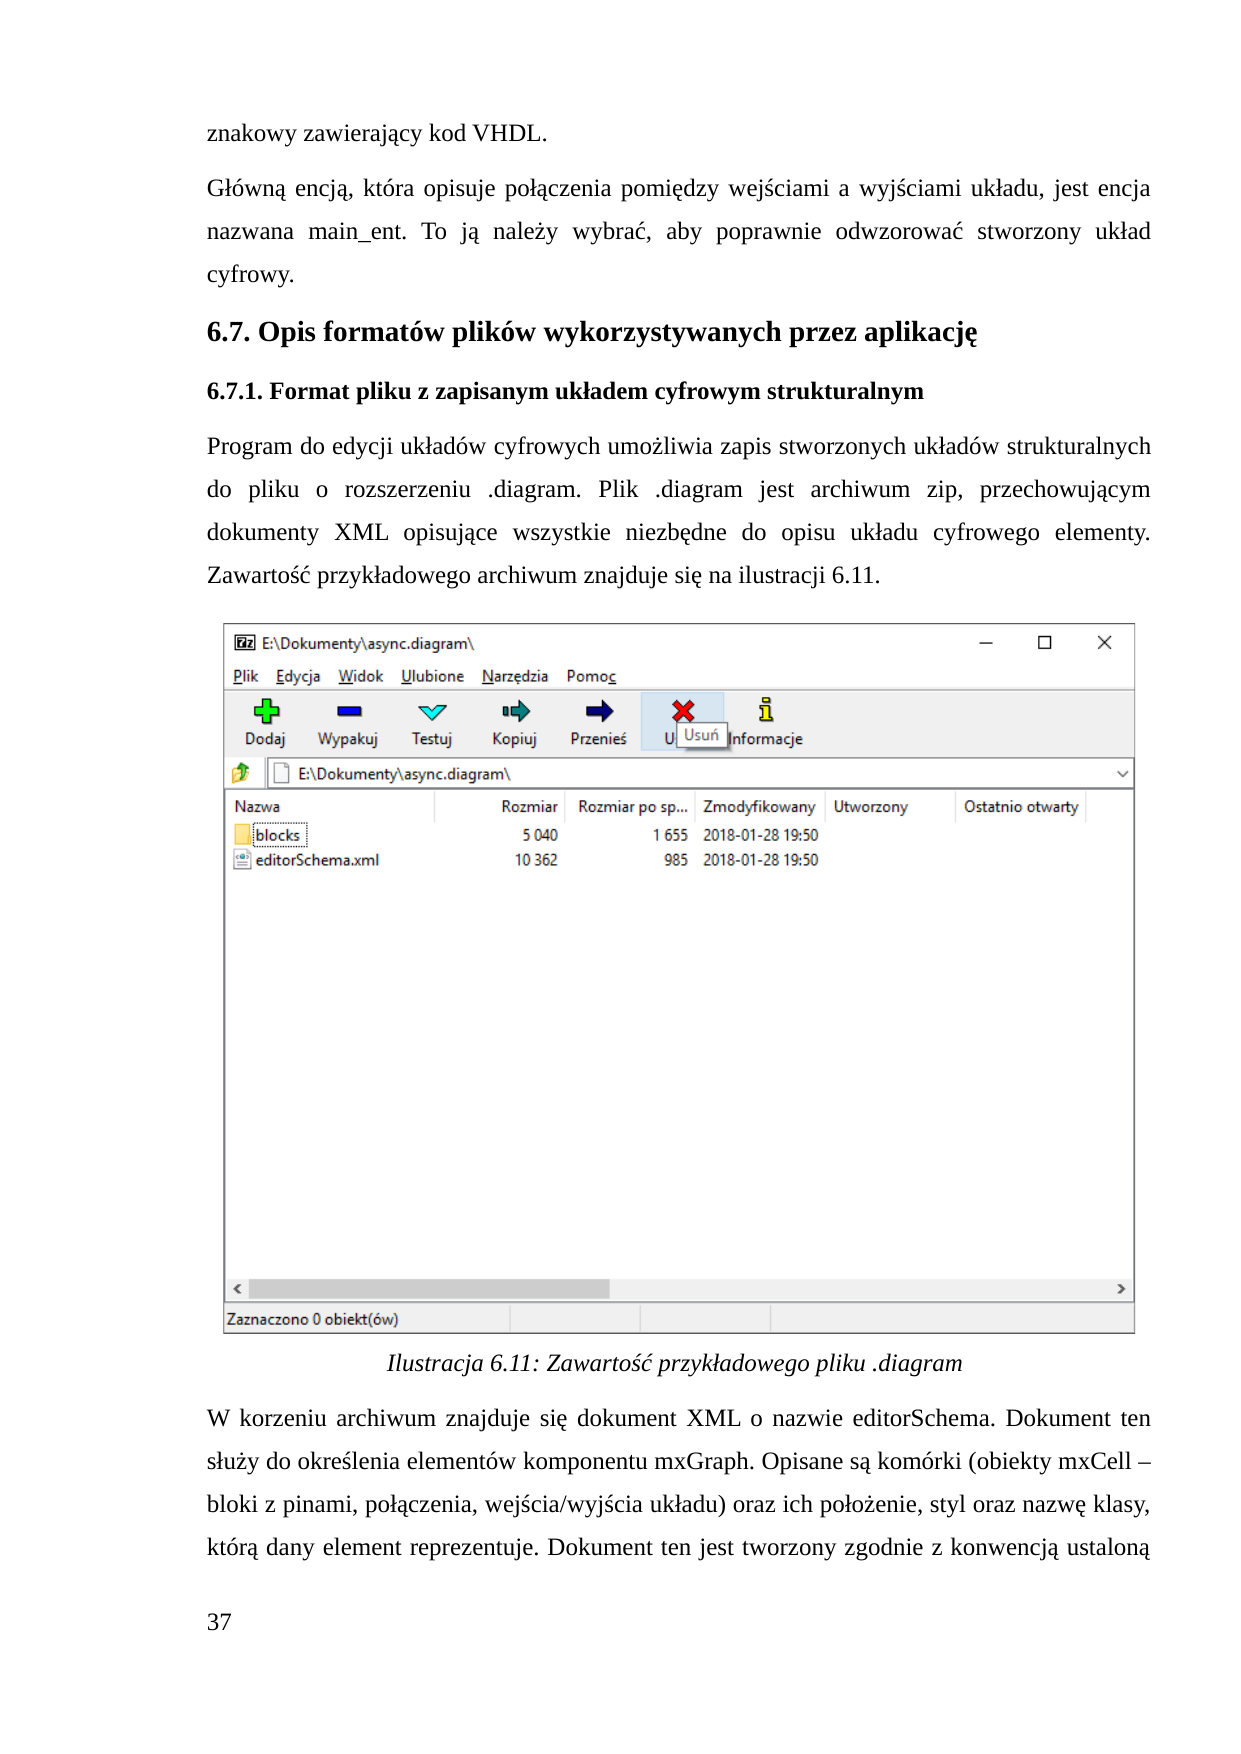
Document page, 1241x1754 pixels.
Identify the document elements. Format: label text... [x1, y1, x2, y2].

text znakowy zawierający kod VHDL. [207, 118, 1152, 147]
text Program do edycji układów cyfrowych umożliwia zapis stworzonych układów strukturalnych do pliku o rozszerzeniu .diagram. Plik .diagram jest archiwum zip, przechowującym dokumenty XML opisujące wszystkie niezbędne do opisu układu cyfrowego elementy. Zawartość przykładowego archiwum znajduje się na ilustracji 6.11. [207, 431, 1152, 589]
picture [223, 623, 1136, 1334]
text Ilustracja 6.11: Zawartość przykładowego pliku .diagram [207, 615, 1152, 1377]
text W korzeniu archiwum znajduje się dokument XML o nazwie editorSchema. Dokument ten służy do określenia elementów komponentu mxGraph. Opisane są komórki (obiekty mxCell – bloki z pinami, połączenia, wejścia/wyjścia układu) oraz ich położenie, styl oraz nazwę klasy, którą dany element reprezentuje. Dokument ten jest tworzony zgodnie z konwencją ustaloną [207, 1403, 1152, 1561]
text 6.7.1. Format pliku z zapisanym układem cyfrowym strukturalnym [207, 376, 1152, 405]
text Główną encją, która opisuje połączenia pomiędzy wejściami a wyjściami układu, jest encja nazwana main_ent. To ją należy wybrać, aby poprawnie odwzorować stworzony układ cyfrowy. [207, 173, 1152, 288]
text 6.7. Opis formatów plików wykorzystywanych przez aplikację [207, 314, 1152, 348]
